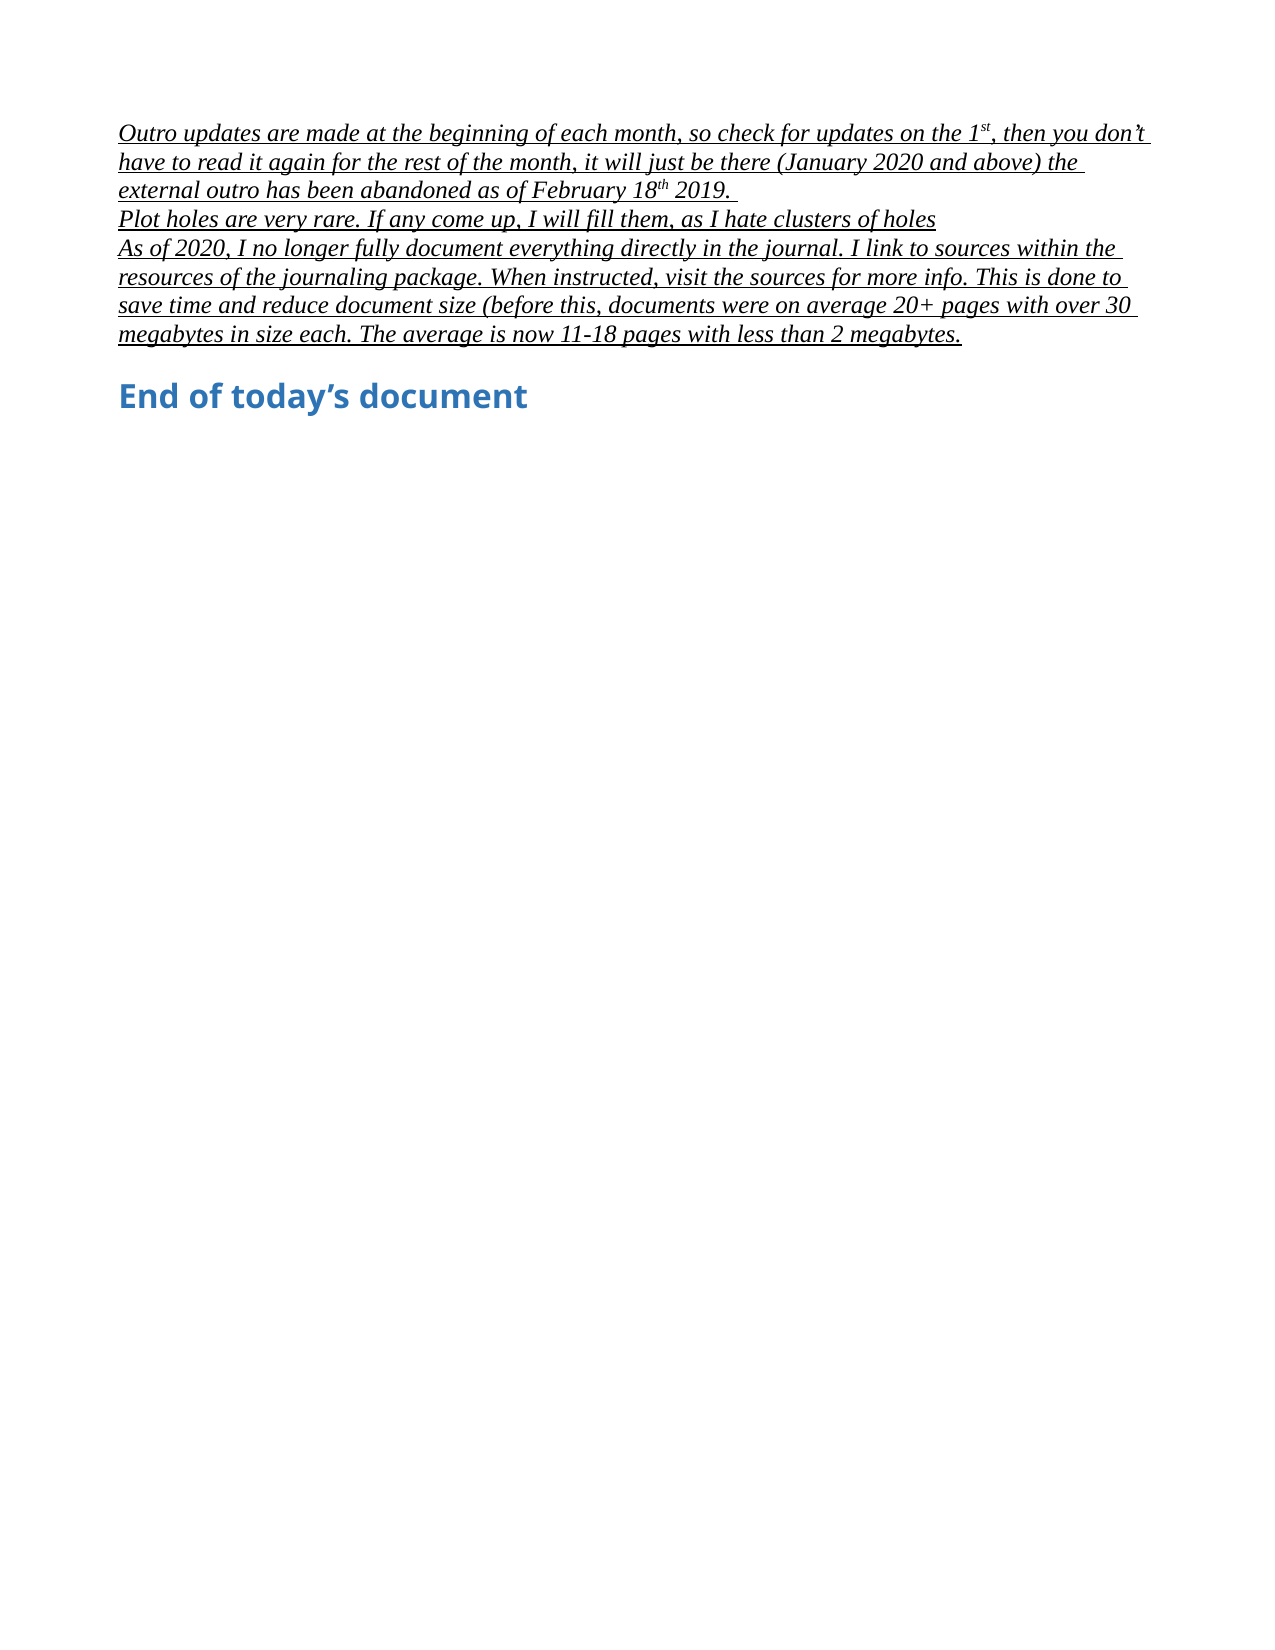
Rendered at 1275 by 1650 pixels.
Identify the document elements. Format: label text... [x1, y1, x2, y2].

subtitle End of today’s document [118, 373, 1157, 418]
text Outro updates are made at the beginning of each month, so check for updates on the 1st, then you don’t have to read it again for the rest of the month, it will just be there (January 2020 and above) the external outro has been abandoned as of February 18th 2019. [118, 118, 1157, 204]
text As of 2020, I no longer fully document everything directly in the journal. I link to sources within the resources of the journaling package. When instructed, visit the sources for more info. This is done to save time and reduce document size (before this, documents were on average 20+ pages with over 30 megabytes in size each. The average is now 11-18 pages with less than 2 megabytes. [118, 233, 1157, 348]
text Plot holes are very rare. If any come up, I will fill them, as I hate clusters of holes [118, 204, 1157, 233]
